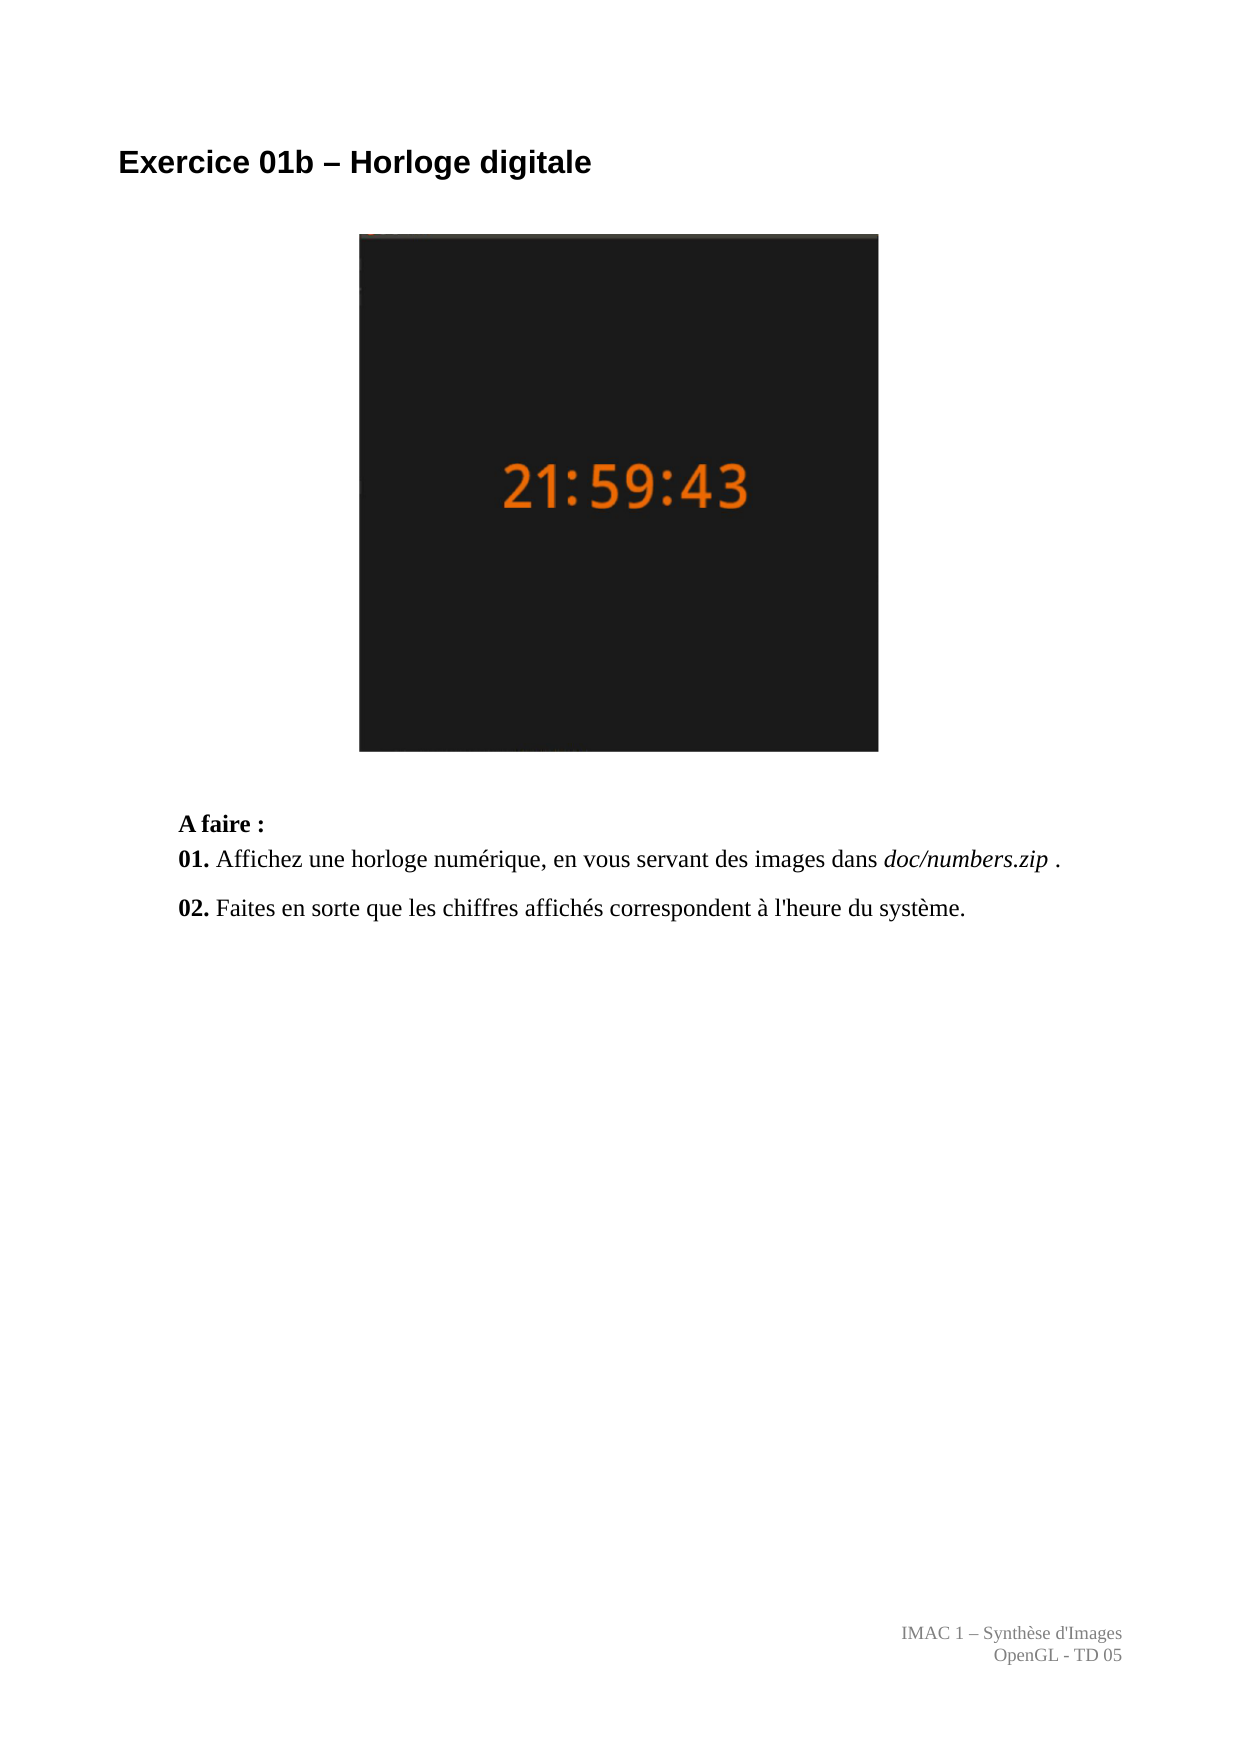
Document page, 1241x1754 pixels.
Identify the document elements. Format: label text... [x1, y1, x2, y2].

picture [355, 234, 886, 755]
text 02. Faites en sorte que les chiffres affichés correspondent à l'heure du système. [178, 893, 1122, 922]
text A faire : 01. Affichez une horloge numérique, en vous servant des images dans doc/numbers.zip . [178, 809, 1122, 873]
subtitle Exercice 01b – Horloge digitale [118, 143, 1122, 180]
